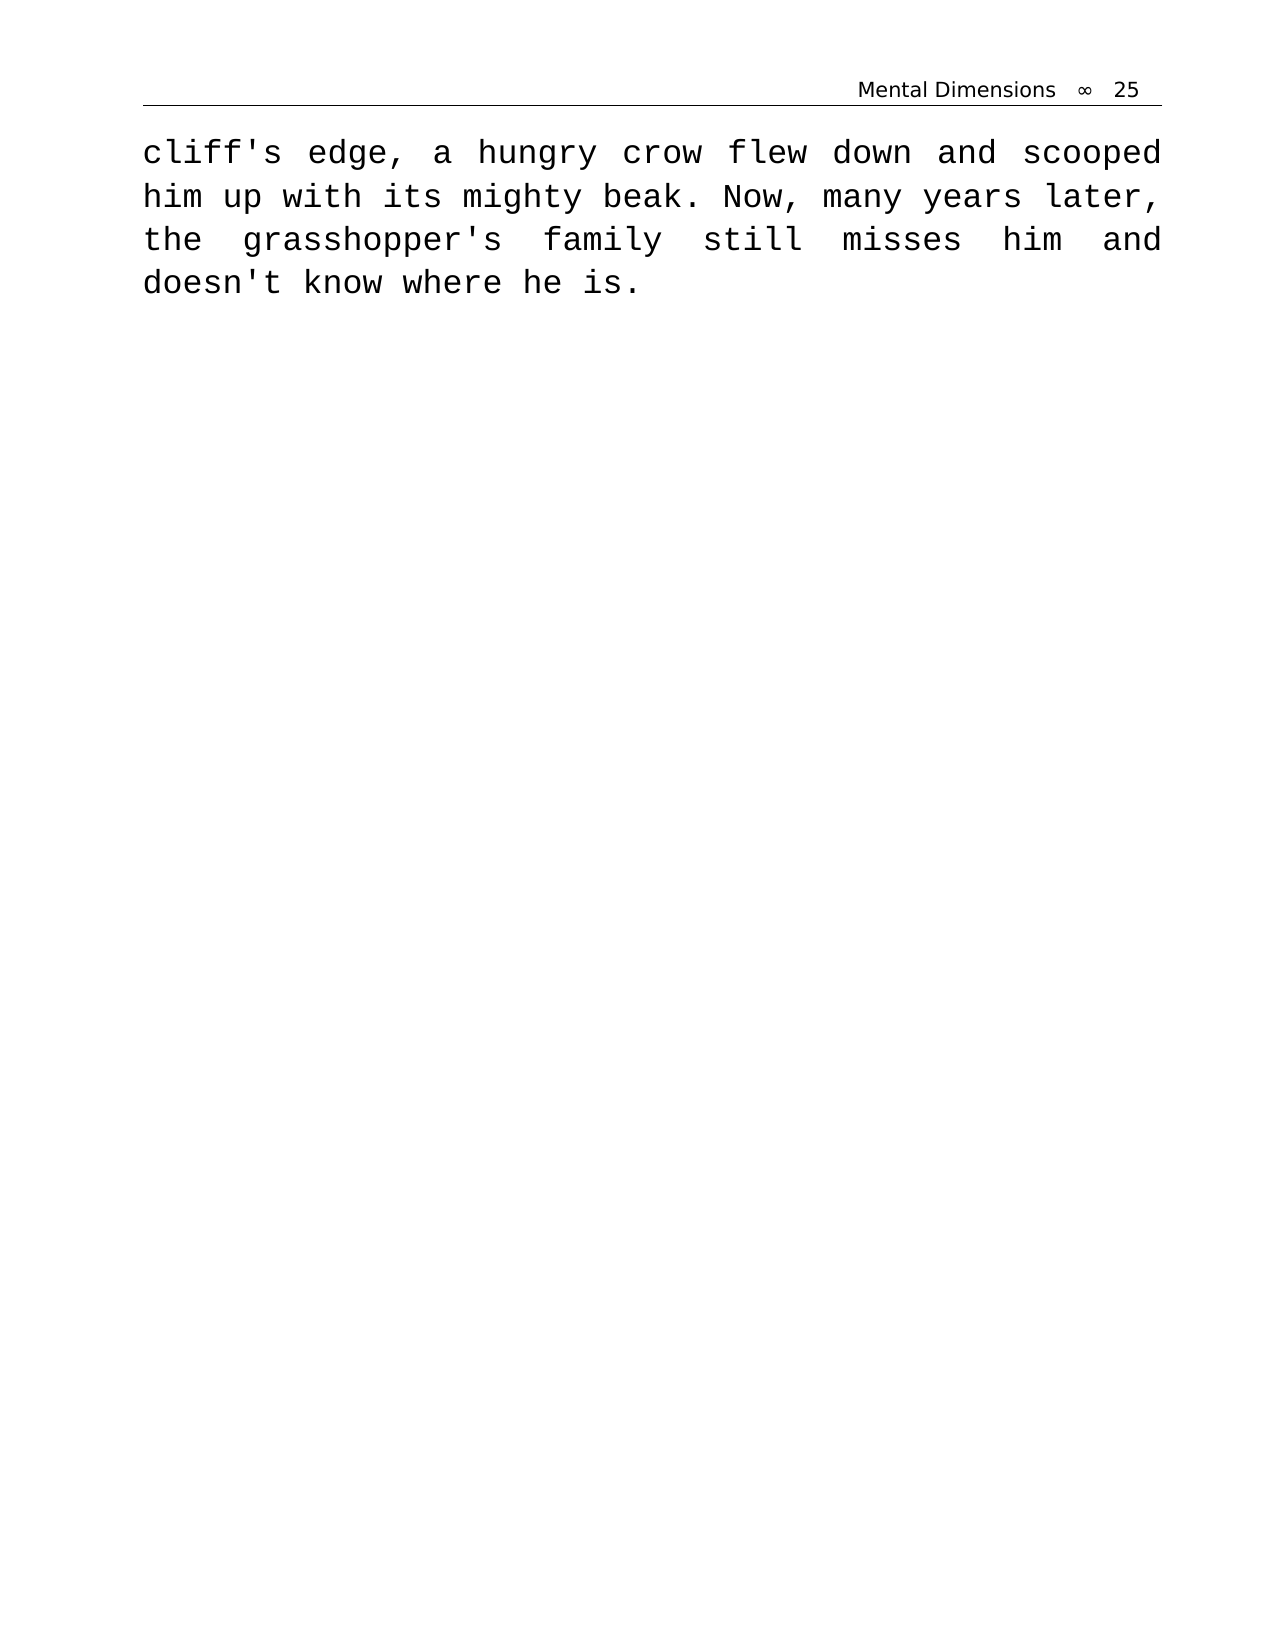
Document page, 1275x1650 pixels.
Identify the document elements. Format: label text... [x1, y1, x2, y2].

text cliff's edge, a hungry crow flew down and scooped him up with its mighty beak. Now, many years later, the grasshopper's family still misses him and doesn't know where he is. [142, 136, 1162, 304]
